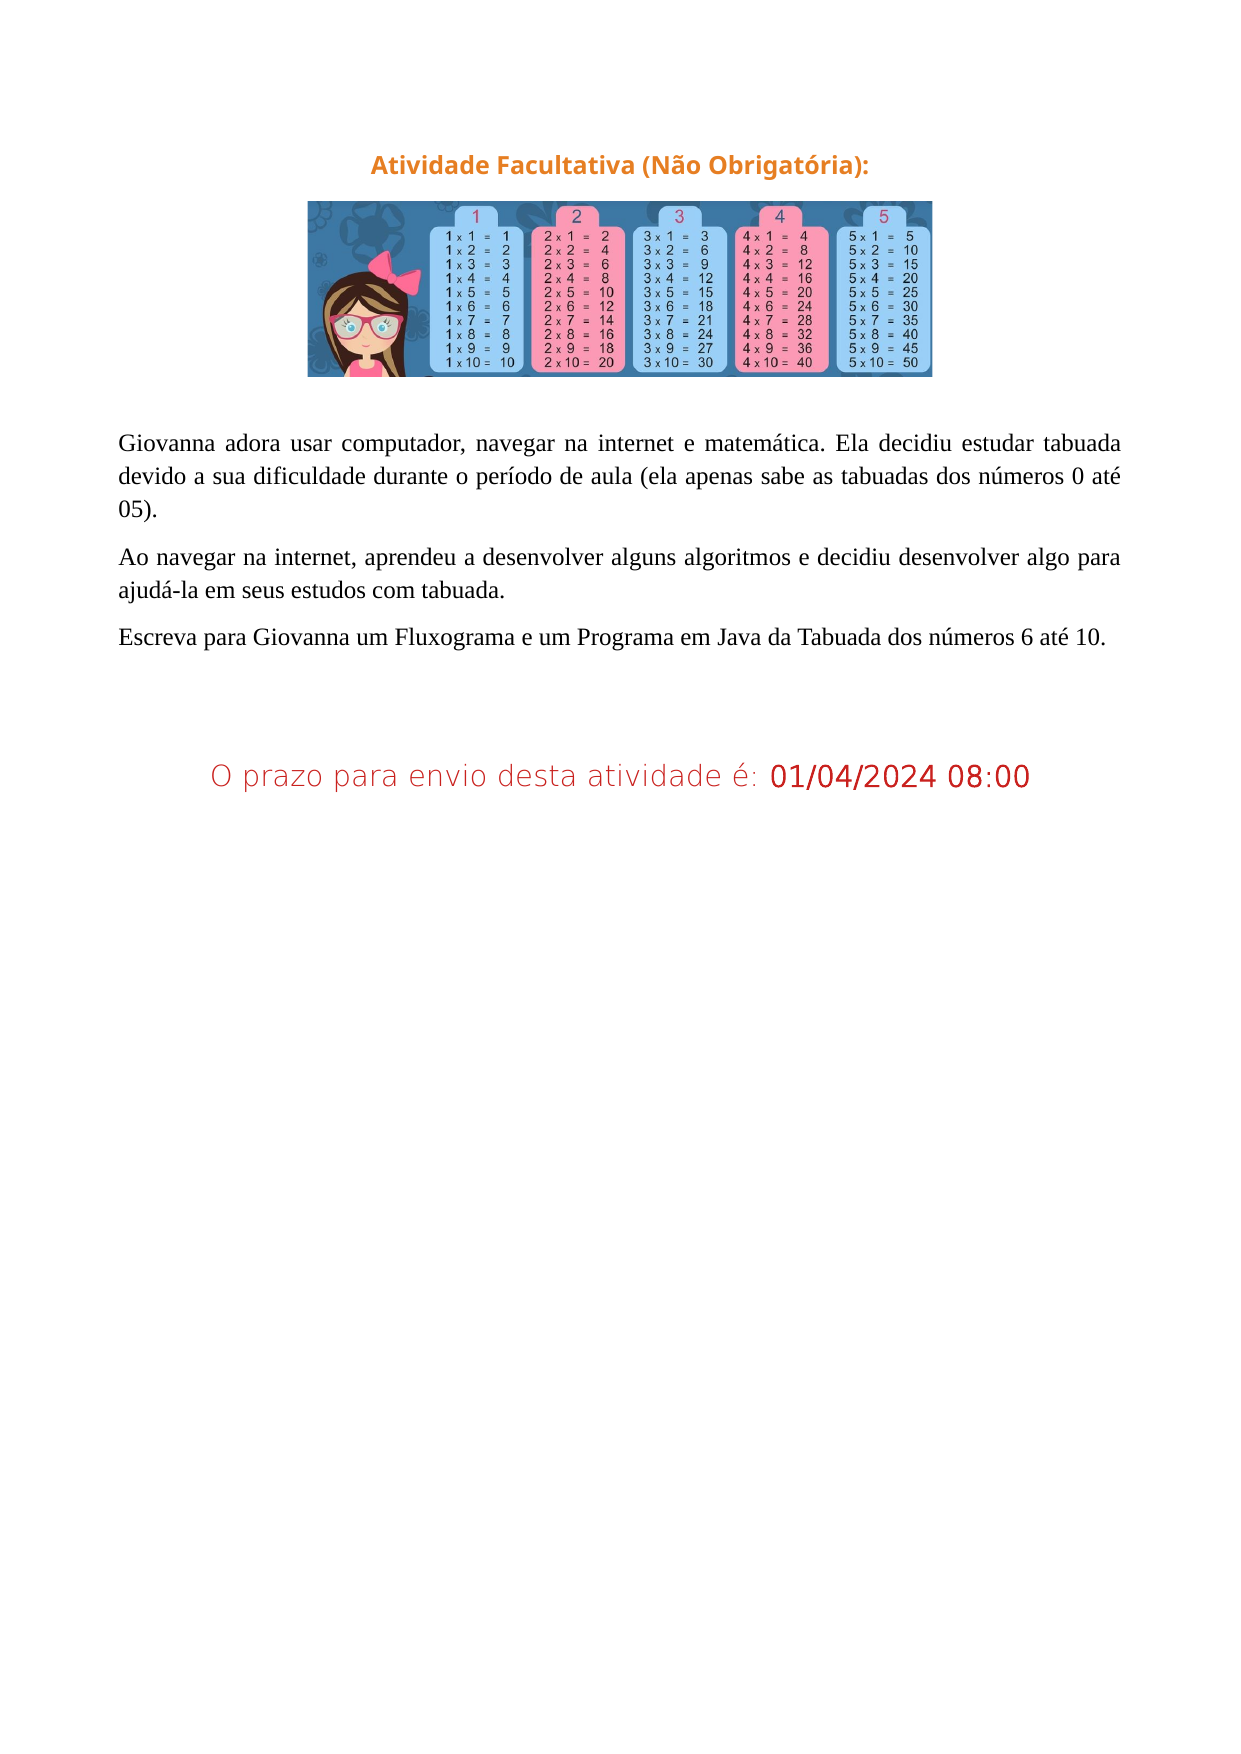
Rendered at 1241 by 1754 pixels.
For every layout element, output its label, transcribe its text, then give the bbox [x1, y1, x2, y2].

picture [307, 201, 933, 377]
text Ao navegar na internet, aprendeu a desenvolver alguns algoritmos e decidiu desenvolver algo para ajudá-la em seus estudos com tabuada. [118, 542, 1122, 604]
text O prazo para envio desta atividade é: 01/04/2024 08:00 [118, 759, 1122, 793]
text Giovanna adora usar computador, navegar na internet e matemática. Ela decidiu estudar tabuada devido a sua dificuldade durante o período de aula (ela apenas sabe as tabuadas dos números 0 até 05). [118, 428, 1122, 523]
text Atividade Facultativa (Não Obrigatória): [118, 148, 1122, 182]
text Escreva para Giovanna um Fluxograma e um Programa em Java da Tabuada dos números 6 até 10. [118, 622, 1122, 651]
